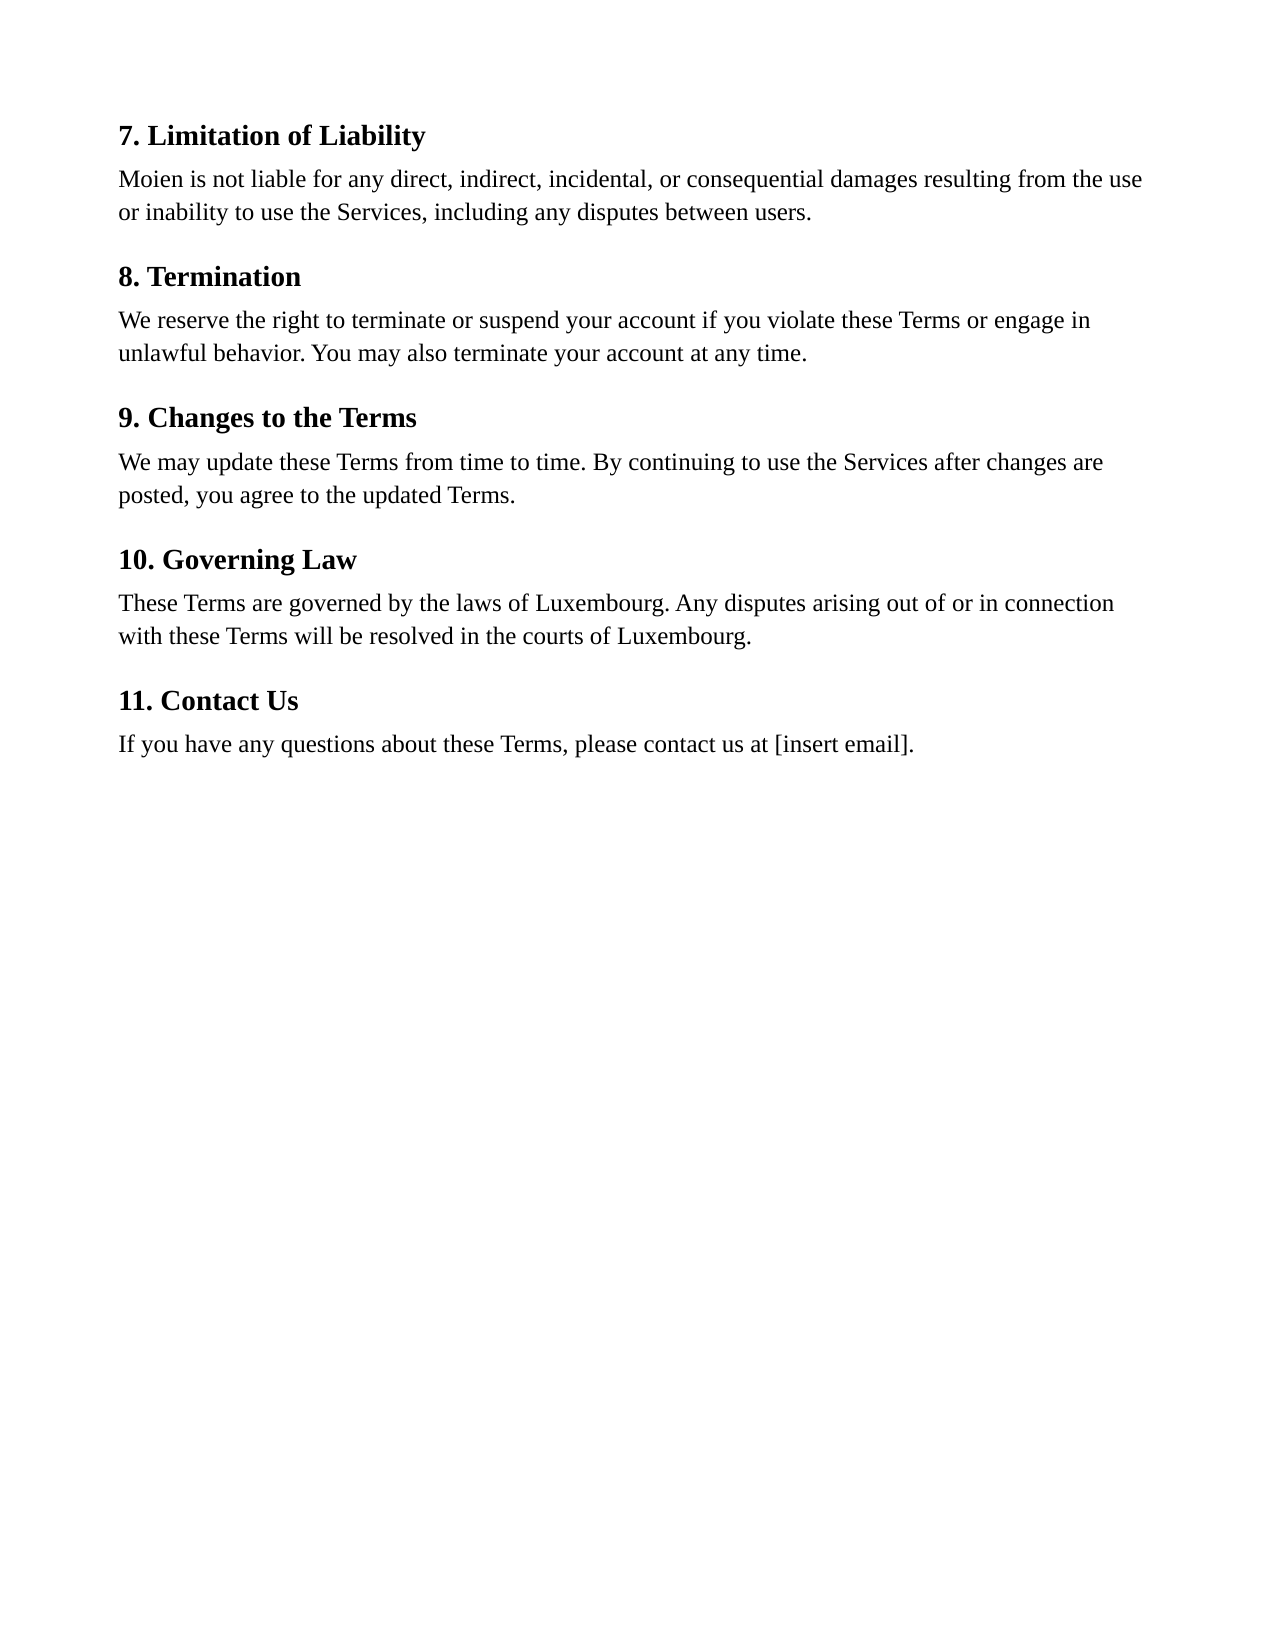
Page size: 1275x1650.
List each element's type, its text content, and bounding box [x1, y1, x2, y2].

text We may update these Terms from time to time. By continuing to use the Services after changes are posted, you agree to the updated Terms. [118, 447, 1157, 508]
subtitle 11. Contact Us [118, 683, 1157, 717]
text Moien is not liable for any direct, indirect, incidental, or consequential damages resulting from the use or inability to use the Services, including any disputes between users. [118, 164, 1157, 226]
subtitle 10. Governing Law [118, 542, 1157, 575]
subtitle 9. Changes to the Terms [118, 401, 1157, 434]
subtitle 8. Termination [118, 259, 1157, 293]
text If you have any questions about these Terms, please contact us at [insert email]. [118, 729, 1157, 758]
subtitle 7. Limitation of Liability [118, 118, 1157, 152]
text These Terms are governed by the laws of Luxembourg. Any disputes arising out of or in connection with these Terms will be resolved in the courts of Luxembourg. [118, 588, 1157, 650]
text We reserve the right to terminate or suspend your account if you violate these Terms or engage in unlawful behavior. You may also terminate your account at any time. [118, 305, 1157, 367]
